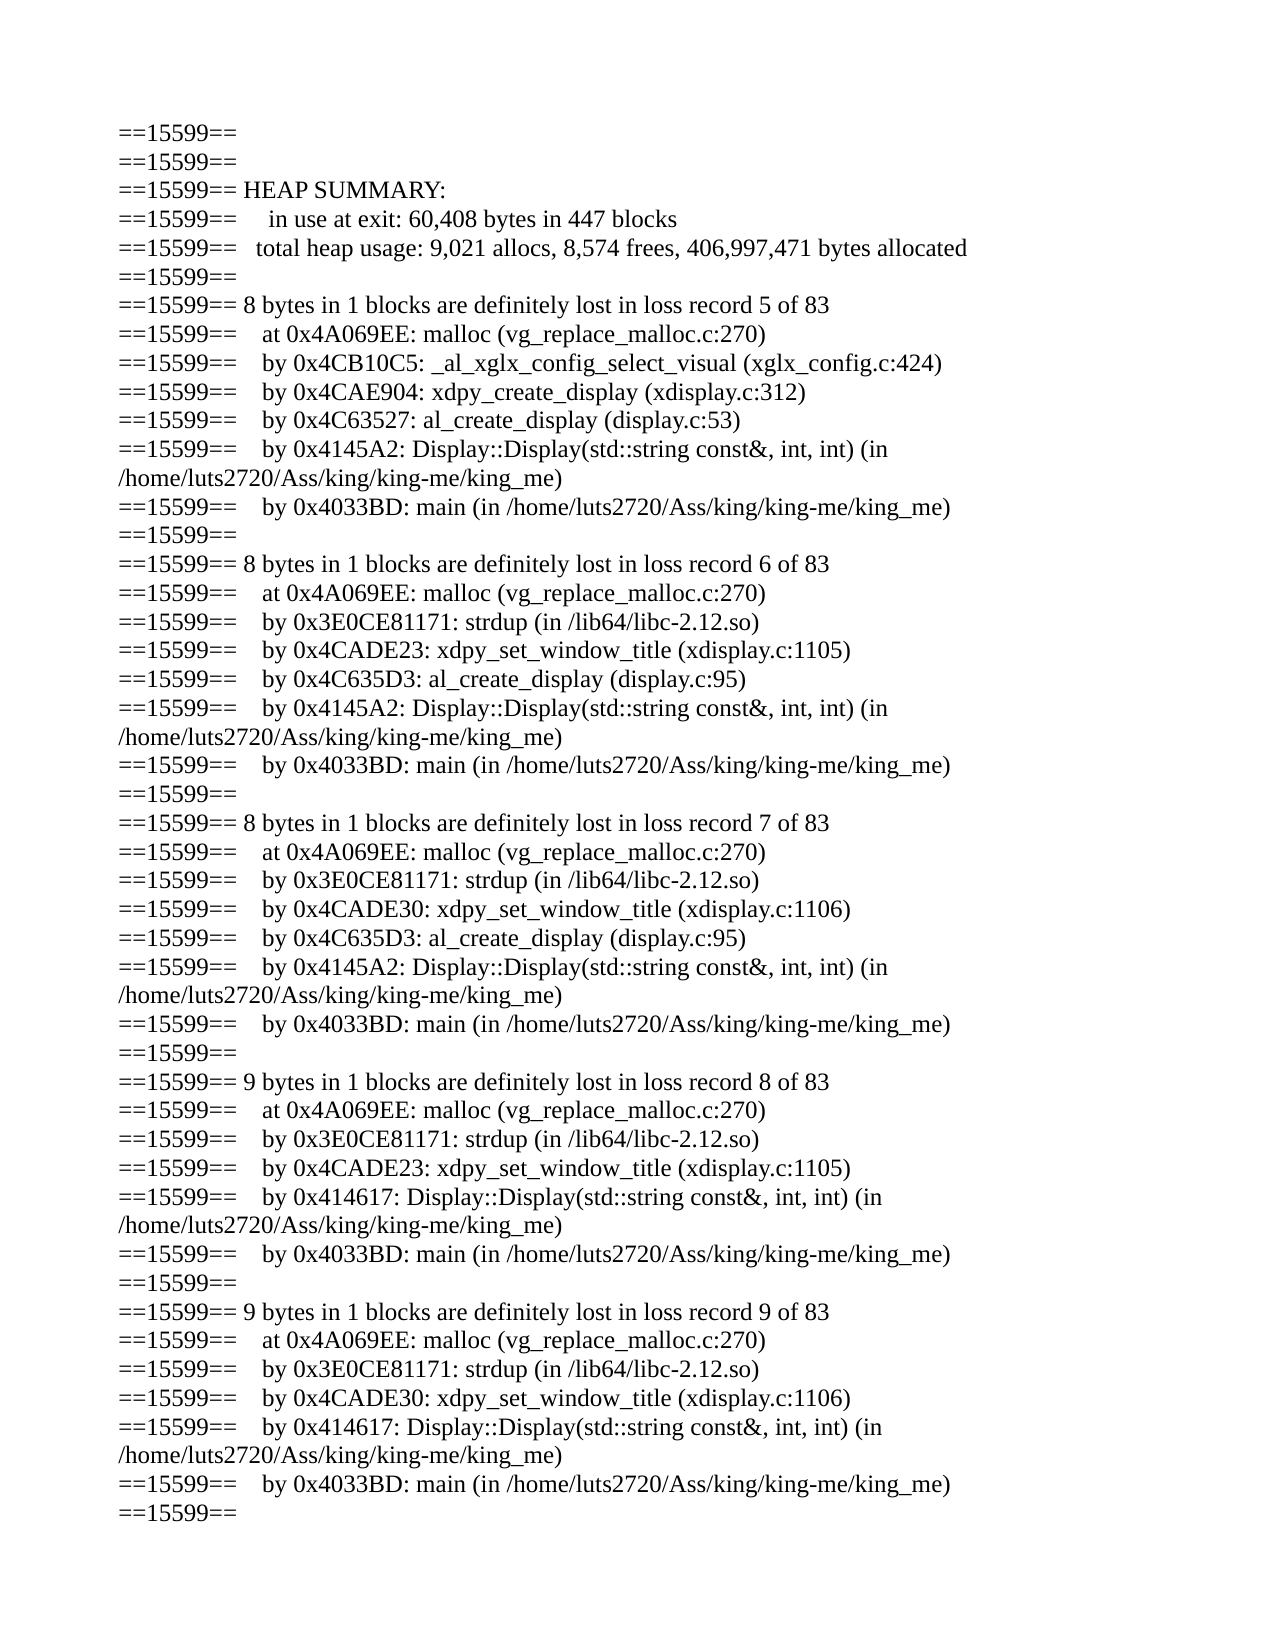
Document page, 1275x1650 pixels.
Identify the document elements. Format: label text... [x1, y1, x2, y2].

text ==15599== by 0x4CAE904: xdpy_create_display (xdisplay.c:312) [118, 377, 1157, 406]
text ==15599== by 0x4CADE23: xdpy_set_window_title (xdisplay.c:1105) [118, 636, 1157, 664]
text ==15599== total heap usage: 9,021 allocs, 8,574 frees, 406,997,471 bytes allocated [118, 233, 1157, 262]
text ==15599== by 0x3E0CE81171: strdup (in /lib64/libc-2.12.so) [118, 607, 1157, 636]
text ==15599== by 0x4033BD: main (in /home/luts2720/Ass/king/king-me/king_me) [118, 1239, 1157, 1268]
text ==15599== at 0x4A069EE: malloc (vg_replace_malloc.c:270) [118, 319, 1157, 348]
text ==15599== [118, 147, 1157, 176]
text ==15599== by 0x4145A2: Display::Display(std::string const&, int, int) (in /home/luts2720/Ass/king/king-me/king_me) [118, 434, 1157, 492]
text ==15599== by 0x4CADE30: xdpy_set_window_title (xdisplay.c:1106) [118, 1383, 1157, 1412]
text ==15599== by 0x4033BD: main (in /home/luts2720/Ass/king/king-me/king_me) [118, 1009, 1157, 1038]
text ==15599== in use at exit: 60,408 bytes in 447 blocks [118, 204, 1157, 233]
text ==15599== 8 bytes in 1 blocks are definitely lost in loss record 7 of 83 [118, 808, 1157, 837]
text ==15599== by 0x4CB10C5: _al_xglx_config_select_visual (xglx_config.c:424) [118, 348, 1157, 377]
text ==15599== by 0x3E0CE81171: strdup (in /lib64/libc-2.12.so) [118, 1124, 1157, 1153]
text ==15599== 9 bytes in 1 blocks are definitely lost in loss record 8 of 83 [118, 1067, 1157, 1096]
text ==15599== [118, 521, 1157, 549]
text ==15599== 8 bytes in 1 blocks are definitely lost in loss record 6 of 83 [118, 549, 1157, 578]
text ==15599== [118, 779, 1157, 808]
text ==15599== 9 bytes in 1 blocks are definitely lost in loss record 9 of 83 [118, 1297, 1157, 1326]
text ==15599== by 0x4C63527: al_create_display (display.c:53) [118, 406, 1157, 434]
text ==15599== by 0x4145A2: Display::Display(std::string const&, int, int) (in /home/luts2720/Ass/king/king-me/king_me) [118, 952, 1157, 1009]
text ==15599== [118, 118, 1157, 147]
text ==15599== [118, 1498, 1157, 1527]
text ==15599== by 0x4CADE30: xdpy_set_window_title (xdisplay.c:1106) [118, 894, 1157, 923]
text ==15599== [118, 1038, 1157, 1067]
text ==15599== by 0x414617: Display::Display(std::string const&, int, int) (in /home/luts2720/Ass/king/king-me/king_me) [118, 1412, 1157, 1469]
text ==15599== at 0x4A069EE: malloc (vg_replace_malloc.c:270) [118, 1096, 1157, 1124]
text ==15599== at 0x4A069EE: malloc (vg_replace_malloc.c:270) [118, 837, 1157, 866]
text ==15599== by 0x4145A2: Display::Display(std::string const&, int, int) (in /home/luts2720/Ass/king/king-me/king_me) [118, 693, 1157, 751]
text ==15599== by 0x4C635D3: al_create_display (display.c:95) [118, 923, 1157, 952]
text ==15599== by 0x414617: Display::Display(std::string const&, int, int) (in /home/luts2720/Ass/king/king-me/king_me) [118, 1182, 1157, 1239]
text ==15599== by 0x4033BD: main (in /home/luts2720/Ass/king/king-me/king_me) [118, 492, 1157, 521]
text ==15599== [118, 1268, 1157, 1297]
text ==15599== at 0x4A069EE: malloc (vg_replace_malloc.c:270) [118, 1326, 1157, 1354]
text ==15599== by 0x4033BD: main (in /home/luts2720/Ass/king/king-me/king_me) [118, 1469, 1157, 1498]
text ==15599== by 0x3E0CE81171: strdup (in /lib64/libc-2.12.so) [118, 866, 1157, 894]
text ==15599== by 0x4CADE23: xdpy_set_window_title (xdisplay.c:1105) [118, 1153, 1157, 1182]
text ==15599== by 0x4C635D3: al_create_display (display.c:95) [118, 664, 1157, 693]
text ==15599== HEAP SUMMARY: [118, 176, 1157, 204]
text ==15599== [118, 262, 1157, 291]
text ==15599== by 0x3E0CE81171: strdup (in /lib64/libc-2.12.so) [118, 1354, 1157, 1383]
text ==15599== at 0x4A069EE: malloc (vg_replace_malloc.c:270) [118, 578, 1157, 607]
text ==15599== by 0x4033BD: main (in /home/luts2720/Ass/king/king-me/king_me) [118, 751, 1157, 779]
text ==15599== 8 bytes in 1 blocks are definitely lost in loss record 5 of 83 [118, 291, 1157, 319]
